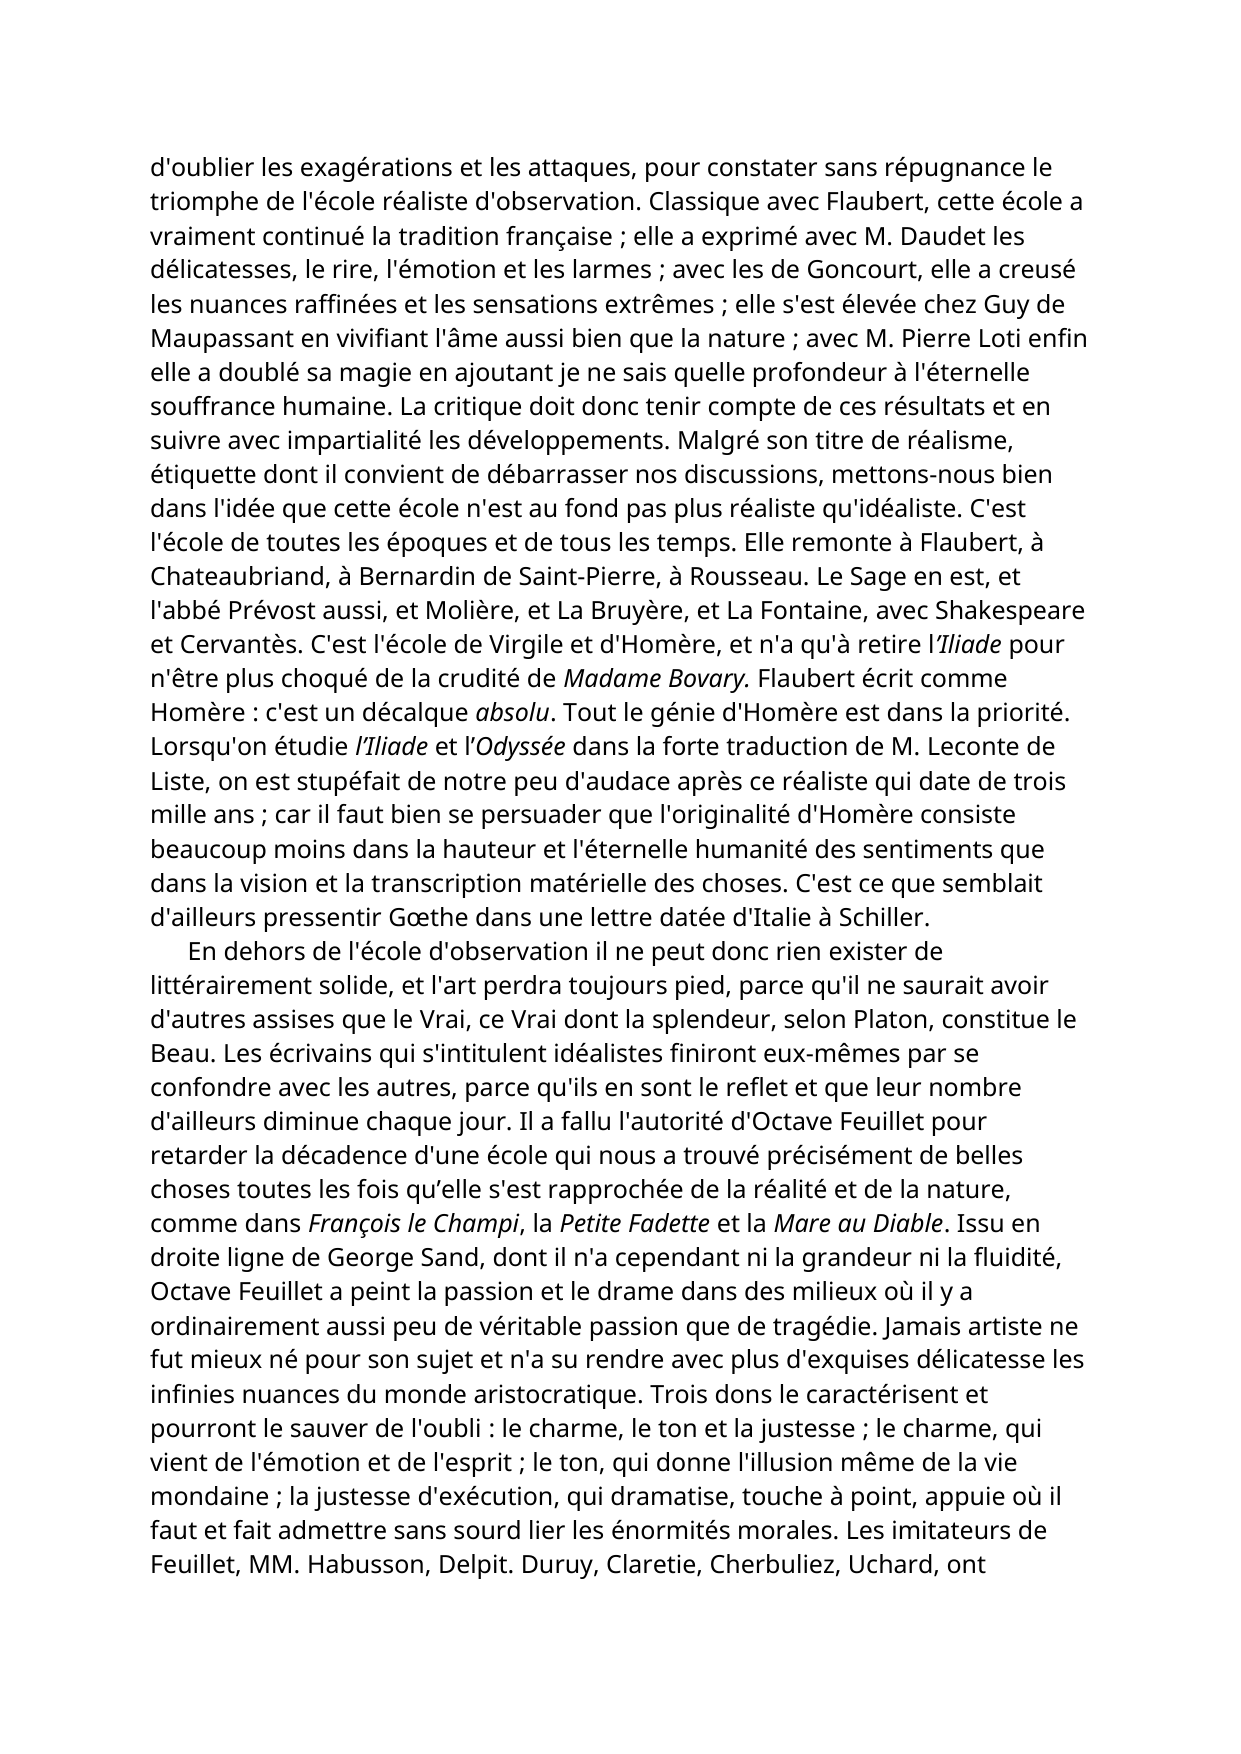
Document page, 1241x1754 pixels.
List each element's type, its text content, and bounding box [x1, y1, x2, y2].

text d'oublier les exagérations et les attaques, pour constater sans répugnance le triomphe de l'école réaliste d'observation. Classique avec Flaubert, cette école a vraiment continué la tradition française ; elle a exprimé avec M. Daudet les délicatesses, le rire, l'émotion et les larmes ; avec les de Goncourt, elle a creusé les nuances raffinées et les sensations extrêmes ; elle s'est élevée chez Guy de Maupassant en vivifiant l'âme aussi bien que la nature ; avec M. Pierre Loti enfin elle a doublé sa magie en ajoutant je ne sais quelle profondeur à l'éternelle souffrance humaine. La critique doit donc tenir compte de ces résultats et en suivre avec impartialité les développements. Malgré son titre de réalisme, étiquette dont il convient de débarrasser nos discussions, mettons-nous bien dans l'idée que cette école n'est au fond pas plus réaliste qu'idéaliste. C'est l'école de toutes les époques et de tous les temps. Elle remonte à Flaubert, à Chateaubriand, à Bernardin de Saint-Pierre, à Rousseau. Le Sage en est, et l'abbé Prévost aussi, et Molière, et La Bruyère, et La Fontaine, avec Shakespeare et Cervantès. C'est l'école de Virgile et d'Homère, et n'a qu'à retire l’Iliade pour n'être plus choqué de la crudité de Madame Bovary. Flaubert écrit comme Homère : c'est un décalque absolu. Tout le génie d'Homère est dans la priorité. Lorsqu'on étudie l’Iliade et l’Odyssée dans la forte traduction de M. Leconte de Liste, on est stupéfait de notre peu d'audace après ce réaliste qui date de trois mille ans ; car il faut bien se persuader que l'originalité d'Homère consiste beaucoup moins dans la hauteur et l'éternelle humanité des sentiments que dans la vision et la transcription matérielle des choses. C'est ce que semblait d'ailleurs pressentir Gœthe dans une lettre datée d'Italie à Schiller. [150, 150, 1091, 933]
text En dehors de l'école d'observation il ne peut donc rien exister de littérairement solide, et l'art perdra toujours pied, parce qu'il ne saurait avoir d'autres assises que le Vrai, ce Vrai dont la splendeur, selon Platon, constitue le Beau. Les écrivains qui s'intitulent idéalistes finiront eux-mêmes par se confondre avec les autres, parce qu'ils en sont le reflet et que leur nombre d'ailleurs diminue chaque jour. Il a fallu l'autorité d'Octave Feuillet pour retarder la décadence d'une école qui nous a trouvé précisément de belles choses toutes les fois qu’elle s'est rapprochée de la réalité et de la nature, comme dans François le Champi, la Petite Fadette et la Mare au Diable. Issu en droite ligne de George Sand, dont il n'a cependant ni la grandeur ni la fluidité, Octave Feuillet a peint la passion et le drame dans des milieux où il y a ordinairement aussi peu de véritable passion que de tragédie. Jamais artiste ne fut mieux né pour son sujet et n'a su rendre avec plus d'exquises délicatesse les infinies nuances du monde aristocratique. Trois dons le caractérisent et pourront le sauver de l'oubli : le charme, le ton et la justesse ; le charme, qui vient de l'émotion et de l'esprit ; le ton, qui donne l'illusion même de la vie mondaine ; la justesse d'exécution, qui dramatise, touche à point, appuie où il faut et fait admettre sans sourd lier les énormités morales. Les imitateurs de Feuillet, MM. Habusson, Delpit. Duruy, Claretie, Cherbuliez, Uchard, ont [150, 933, 1091, 1581]
